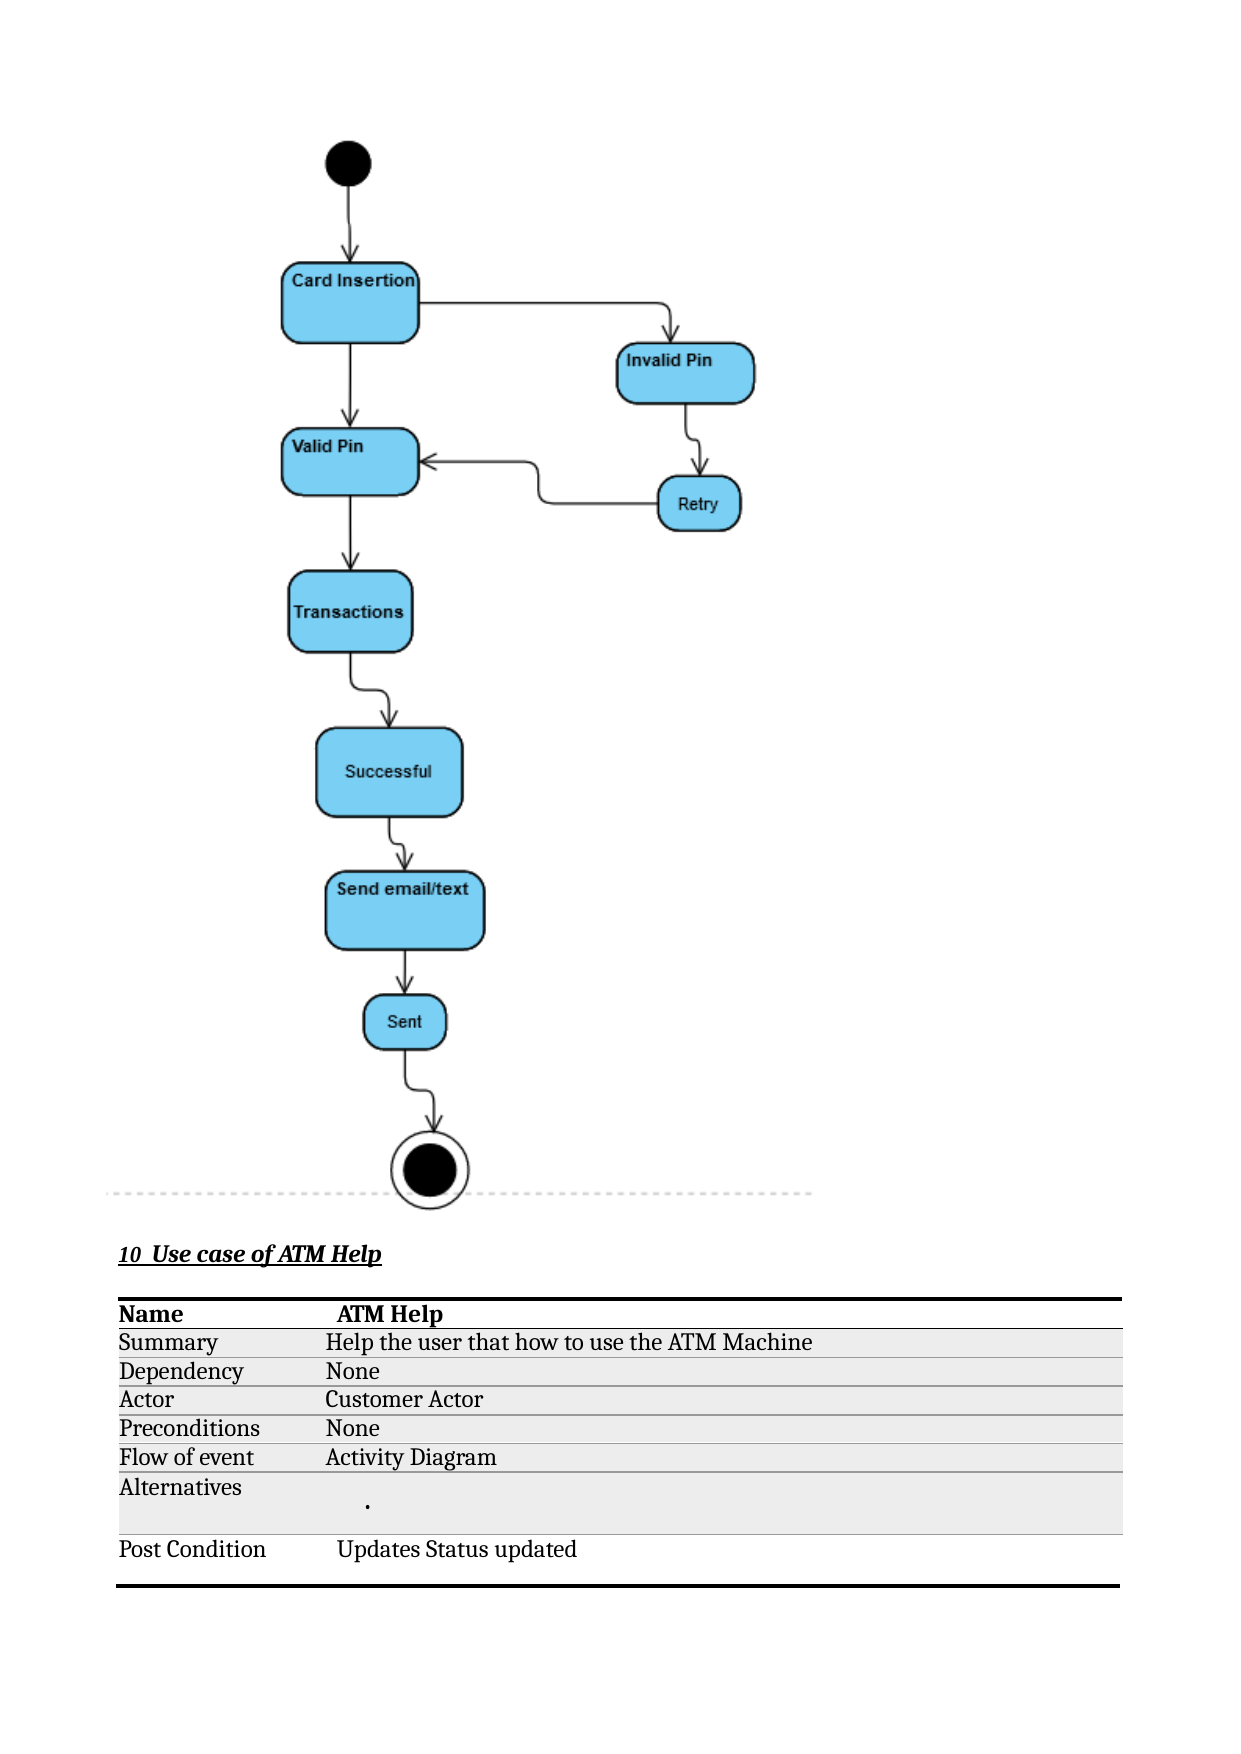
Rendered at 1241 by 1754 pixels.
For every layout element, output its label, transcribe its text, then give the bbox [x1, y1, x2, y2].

table_cell None [298, 1416, 1123, 1442]
table_cell Activity Diagram [298, 1444, 1123, 1471]
table_header Summary [119, 1329, 298, 1356]
picture [106, 113, 816, 1236]
table_cell Preconditions [119, 1416, 298, 1442]
table_header Help the user that how to use the ATM Machine [298, 1329, 1123, 1356]
text Name ATM Help [118, 1297, 1134, 1327]
table_cell • [298, 1473, 1123, 1534]
text Post Condition Updates Status updated [118, 1535, 1134, 1564]
table_cell Alternatives [119, 1473, 298, 1534]
table_cell Dependency [119, 1358, 298, 1385]
table_cell Flow of event [119, 1444, 298, 1471]
list Use case of ATM Help [118, 1240, 1134, 1268]
table_cell Customer Actor [298, 1387, 1123, 1414]
table_cell None [298, 1358, 1123, 1385]
table_cell Actor [119, 1387, 298, 1414]
